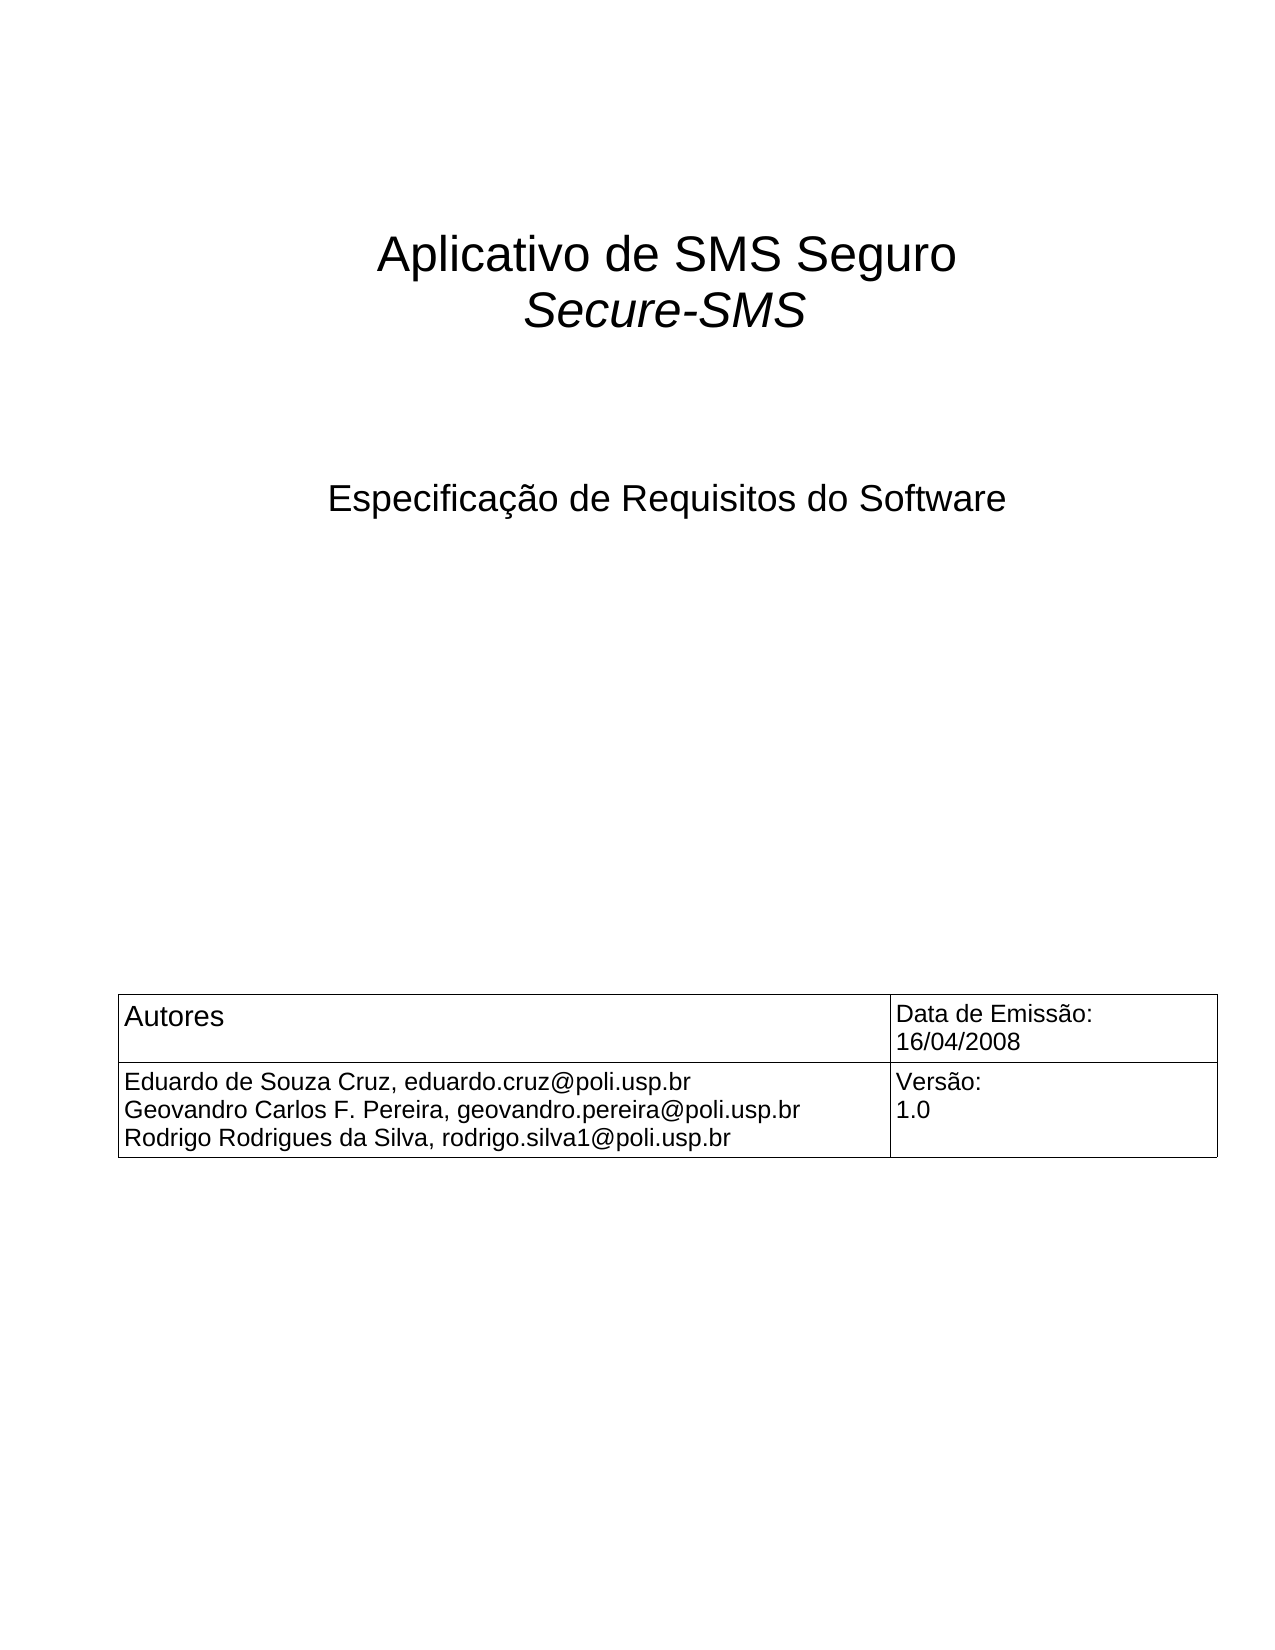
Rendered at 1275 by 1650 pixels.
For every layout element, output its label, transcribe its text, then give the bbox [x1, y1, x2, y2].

text Secure-SMS [118, 282, 1216, 338]
table_header Data de Emissão: 16/04/2008 [891, 995, 1217, 1062]
text Aplicativo de SMS Seguro [118, 227, 1216, 282]
table_header Autores [119, 995, 890, 1062]
table_cell Versão: 1.0 [891, 1063, 1217, 1157]
table_cell Eduardo de Souza Cruz, eduardo.cruz@poli.usp.br Geovandro Carlos F. Pereira, geovandro.pereira@poli.usp.br Rodrigo Rodrigues da Silva, rodrigo.silva1@poli.usp.br [119, 1063, 890, 1157]
text Especificação de Requisitos do Software [118, 478, 1216, 520]
